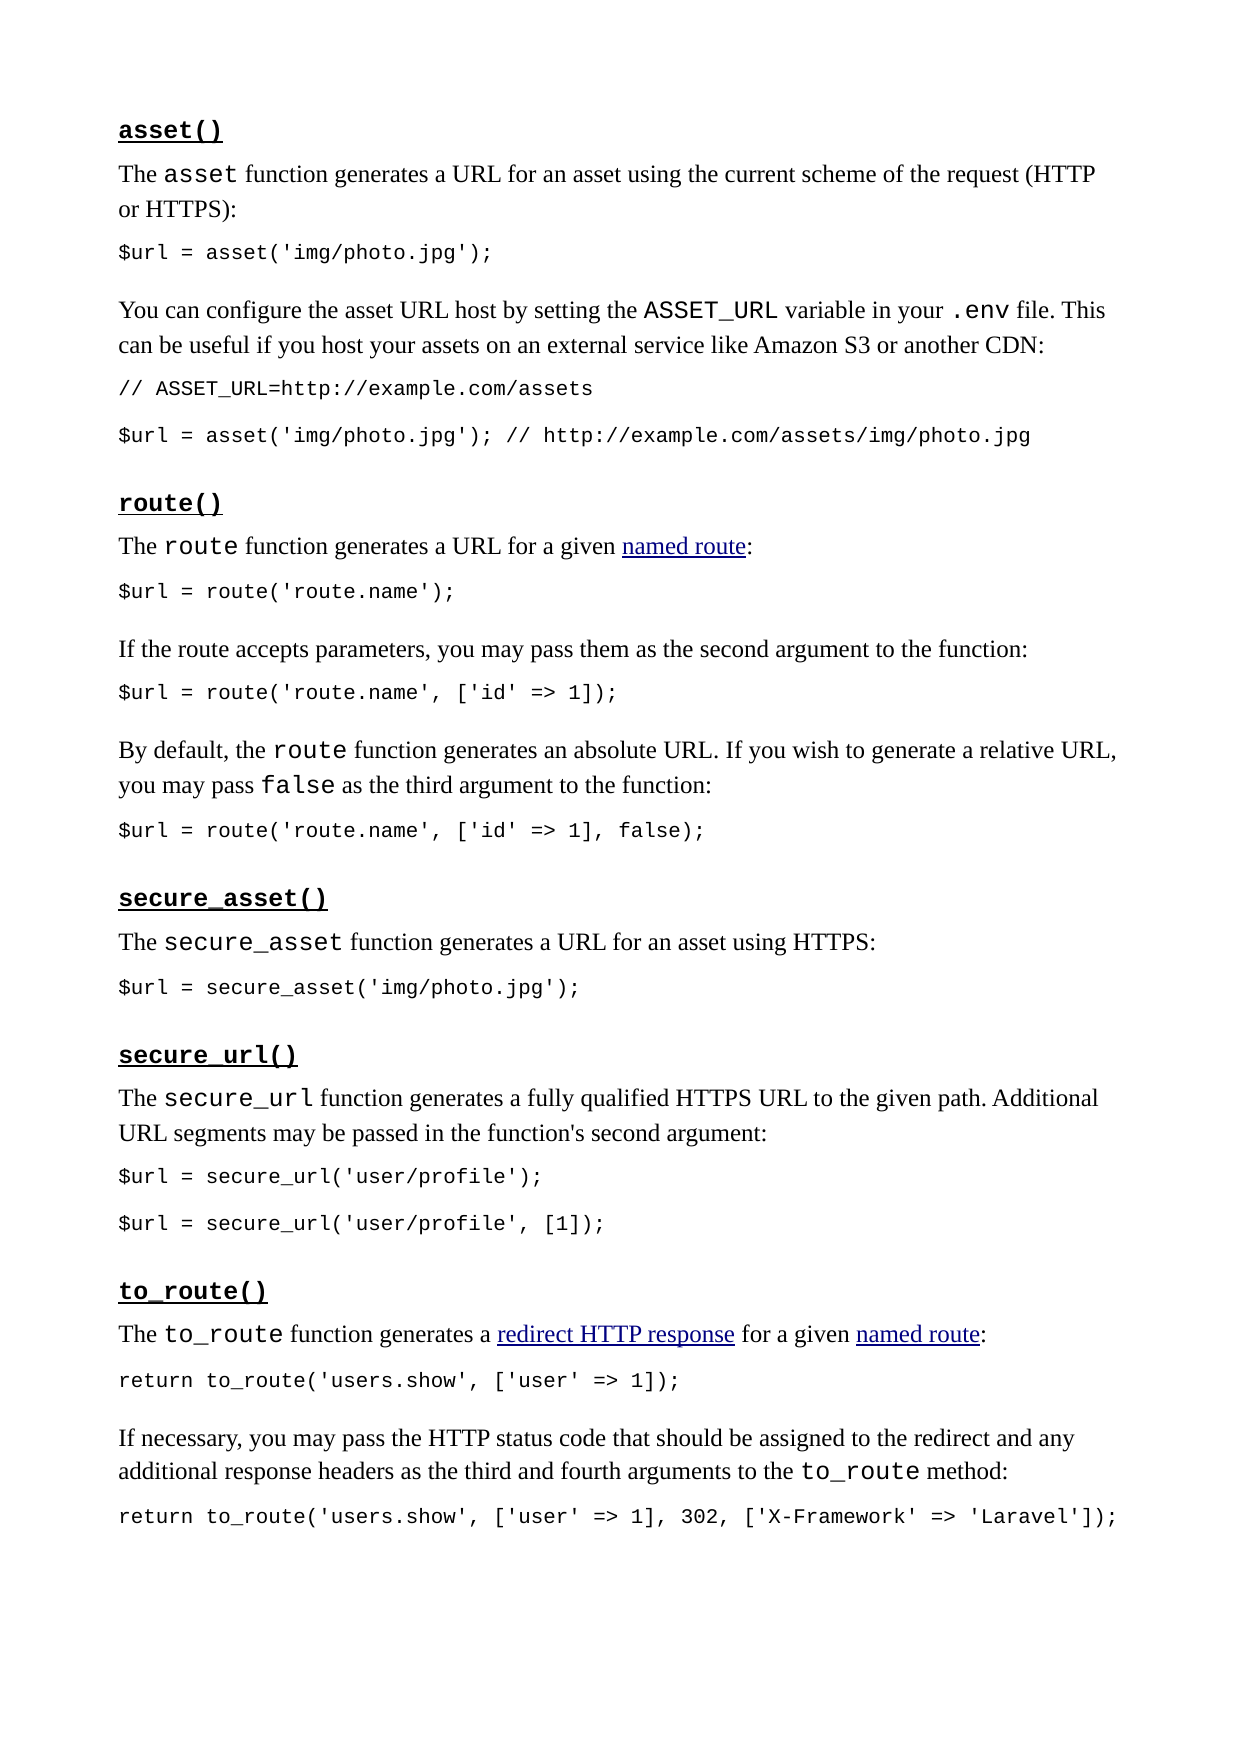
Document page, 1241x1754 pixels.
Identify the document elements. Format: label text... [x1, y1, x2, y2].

subtitle secure_asset() [118, 886, 1122, 914]
text You can configure the asset URL host by setting the ASSET_URL variable in your .env file. This can be useful if you host your assets on an external service like Amazon S3 or another CDN: [118, 295, 1122, 359]
text $url = route('route.name'); [118, 581, 1122, 605]
text $url = asset('img/photo.jpg'); [118, 242, 1122, 265]
text $url = secure_url('user/profile', [1]); [118, 1213, 1122, 1237]
text By default, the route function generates an absolute URL. If you wish to generate a relative URL, you may pass false as the third argument to the function: [118, 735, 1122, 801]
text $url = route('route.name', ['id' => 1]); [118, 682, 1122, 706]
text The route function generates a URL for a given named route: [118, 531, 1122, 562]
text $url = secure_url('user/profile'); [118, 1166, 1122, 1189]
text If necessary, you may pass the HTTP status code that should be assigned to the redirect and any additional response headers as the third and fourth arguments to the to_route method: [118, 1423, 1122, 1487]
subtitle asset() [118, 118, 1122, 146]
text return to_route('users.show', ['user' => 1], 302, ['X-Framework' => 'Laravel']); [118, 1506, 1122, 1529]
subtitle secure_url() [118, 1042, 1122, 1071]
text $url = secure_asset('img/photo.jpg'); [118, 977, 1122, 1000]
text $url = asset('img/photo.jpg'); // http://example.com/assets/img/photo.jpg [118, 425, 1122, 448]
text $url = route('route.name', ['id' => 1], false); [118, 820, 1122, 844]
subtitle to_route() [118, 1279, 1122, 1307]
text The to_route function generates a redirect HTTP response for a given named route: [118, 1319, 1122, 1350]
text The secure_url function generates a fully qualified HTTPS URL to the given path. Additional URL segments may be passed in the function's second argument: [118, 1083, 1122, 1147]
text If the route accepts parameters, you may pass them as the second argument to the function: [118, 634, 1122, 663]
subtitle route() [118, 490, 1122, 519]
text return to_route('users.show', ['user' => 1]); [118, 1369, 1122, 1393]
text The secure_asset function generates a URL for an asset using HTTPS: [118, 927, 1122, 957]
text The asset function generates a URL for an asset using the current scheme of the request (HTTP or HTTPS): [118, 159, 1122, 223]
text // ASSET_URL=http://example.com/assets [118, 377, 1122, 401]
